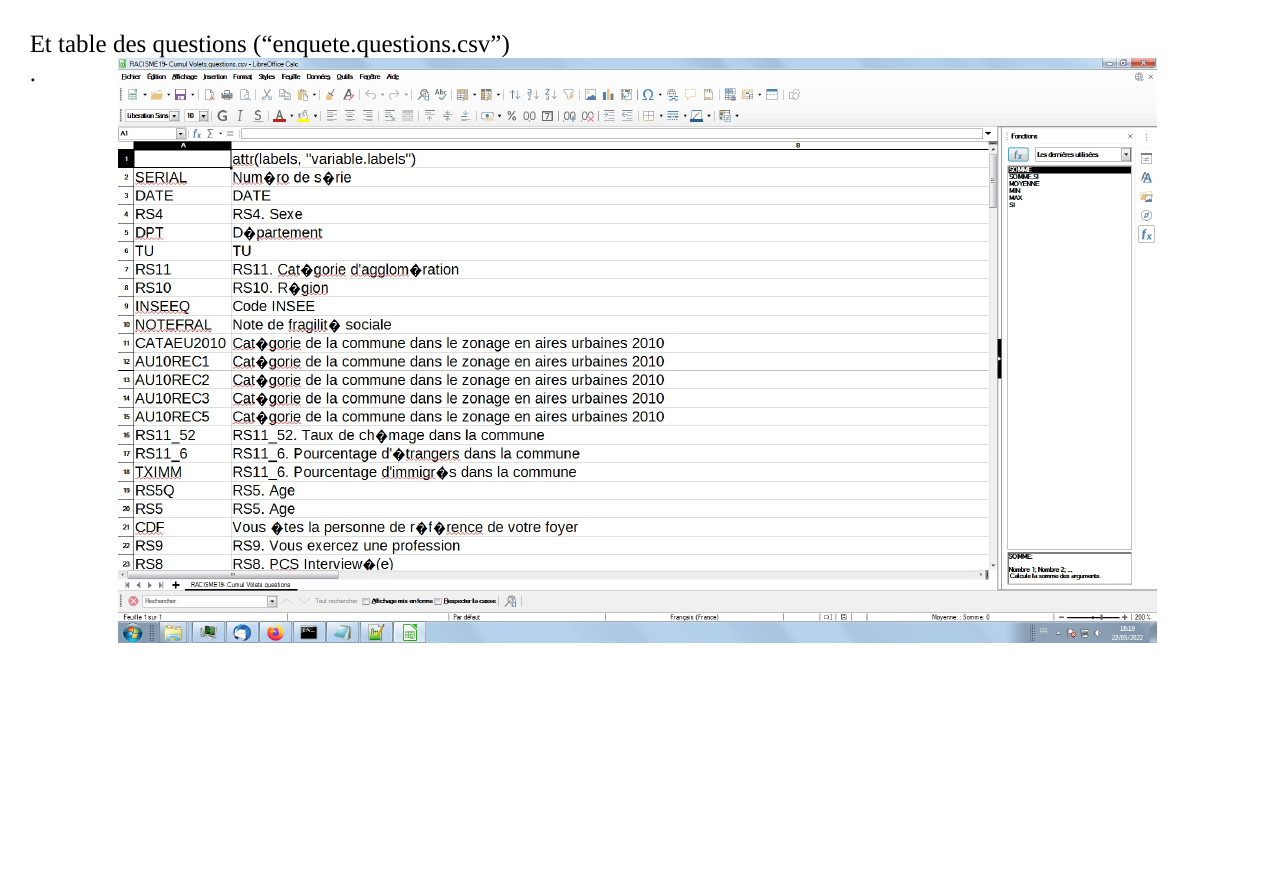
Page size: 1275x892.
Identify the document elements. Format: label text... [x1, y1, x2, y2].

text Et table des questions (“enquete.questions.csv”) [29, 29, 1246, 58]
picture [118, 58, 1157, 643]
text . [29, 58, 118, 87]
text [1157, 58, 1246, 87]
